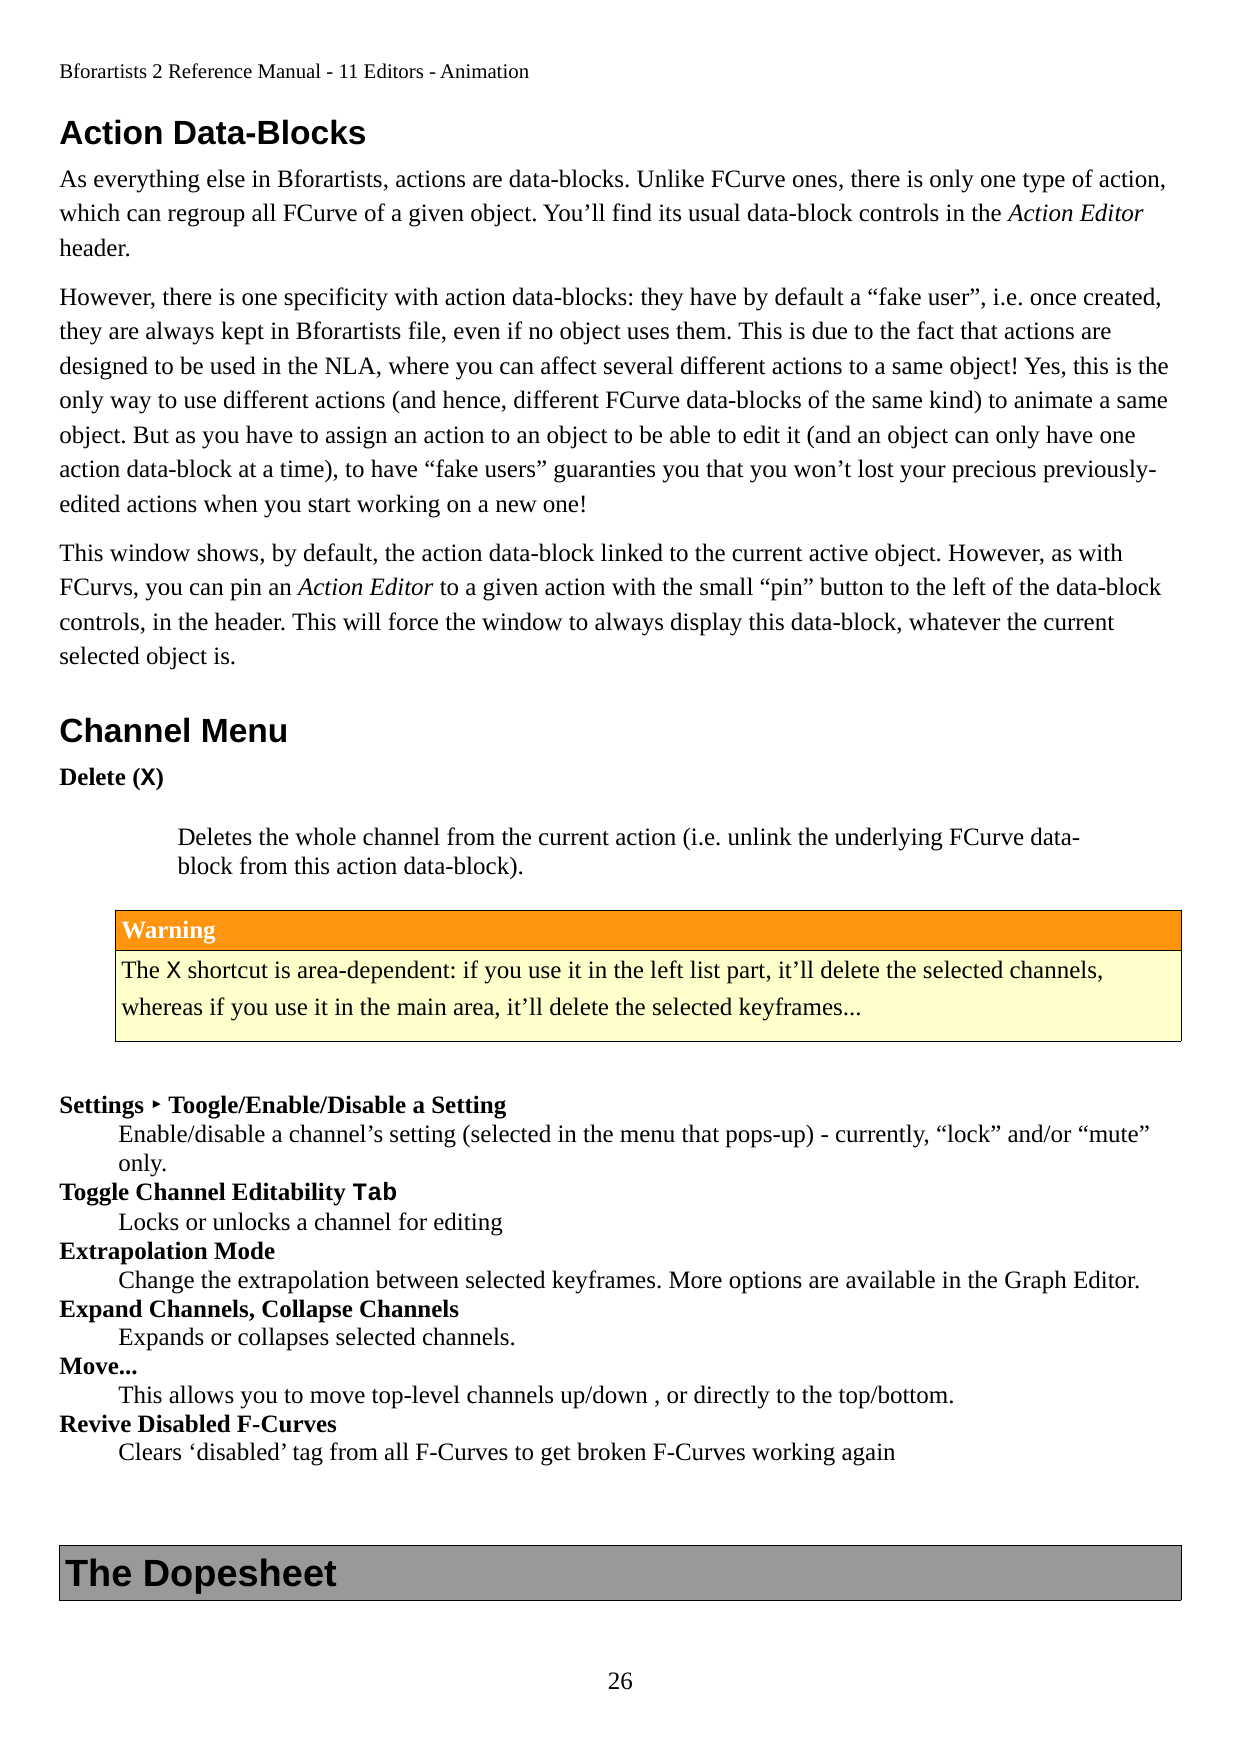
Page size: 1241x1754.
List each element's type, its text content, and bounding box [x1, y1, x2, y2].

list This allows you to move top-level channels up/down , or directly to the top/bottom. [118, 1380, 1181, 1409]
subtitle Delete (X) [59, 762, 1181, 793]
list Enable/disable a channel’s setting (selected in the menu that pops-up) - currently, “lock” and/or “mute” only. [118, 1119, 1181, 1177]
list Clears ‘disabled’ tag from all F-Curves to get broken F-Curves working again [118, 1437, 1181, 1466]
subtitle Move... [59, 1351, 1181, 1380]
subtitle Channel Menu [59, 711, 1181, 750]
subtitle Action Data-Blocks [59, 113, 1181, 151]
list Expands or collapses selected channels. [118, 1322, 1181, 1351]
text As everything else in Bforartists, actions are data-blocks. Unlike FCurve ones, there is only one type of action, which can regroup all FCurve of a given object. You’ll find its usual data-block controls in the Action Editor header. [59, 164, 1181, 261]
text However, there is one specificity with action data-blocks: they have by default a “fake user”, i.e. once created, they are always kept in Bforartists file, even if no object uses them. This is due to the fact that actions are designed to be used in the NLA, where you can affect several different actions to a same object! Yes, this is the only way to use different actions (and hence, different FCurve data-blocks of the same kind) to animate a same object. But as you have to assign an action to an object to be able to edit it (and an object can only have one action data-block at a time), to have “fake users” guaranties you that you won’t lost your precious previously-edited actions when you start working on a new one! [59, 282, 1181, 517]
subtitle Expand Channels, Collapse Channels [59, 1294, 1181, 1322]
subtitle Toggle Channel Editability Tab [59, 1177, 1181, 1207]
subtitle Revive Disabled F-Curves [59, 1409, 1181, 1437]
list Locks or unlocks a channel for editing [118, 1207, 1181, 1236]
text This window shows, by default, the action data-block linked to the current active object. However, as with FCurvs, you can pin an Action Editor to a given action with the small “pin” button to the left of the data-block controls, in the header. This will force the window to always display this data-block, whatever the current selected object is. [59, 538, 1181, 670]
table_header Warning [116, 911, 1181, 950]
subtitle Extrapolation Mode [59, 1236, 1181, 1265]
subtitle Settings ‣ Toogle/Enable/Disable a Setting [59, 1090, 1181, 1119]
text Deletes the whole channel from the current action (i.e. unlink the underlying FCurve data-block from this action data-block). [177, 822, 1122, 880]
table_cell The X shortcut is area-dependent: if you use it in the left list part, it’ll delete the selected channels, whereas if you use it in the main area, it’ll delete the selected keyframes... [116, 951, 1181, 1041]
list Change the extrapolation between selected keyframes. More options are available in the Graph Editor. [118, 1265, 1181, 1294]
table_header The Dopesheet [60, 1546, 1181, 1600]
